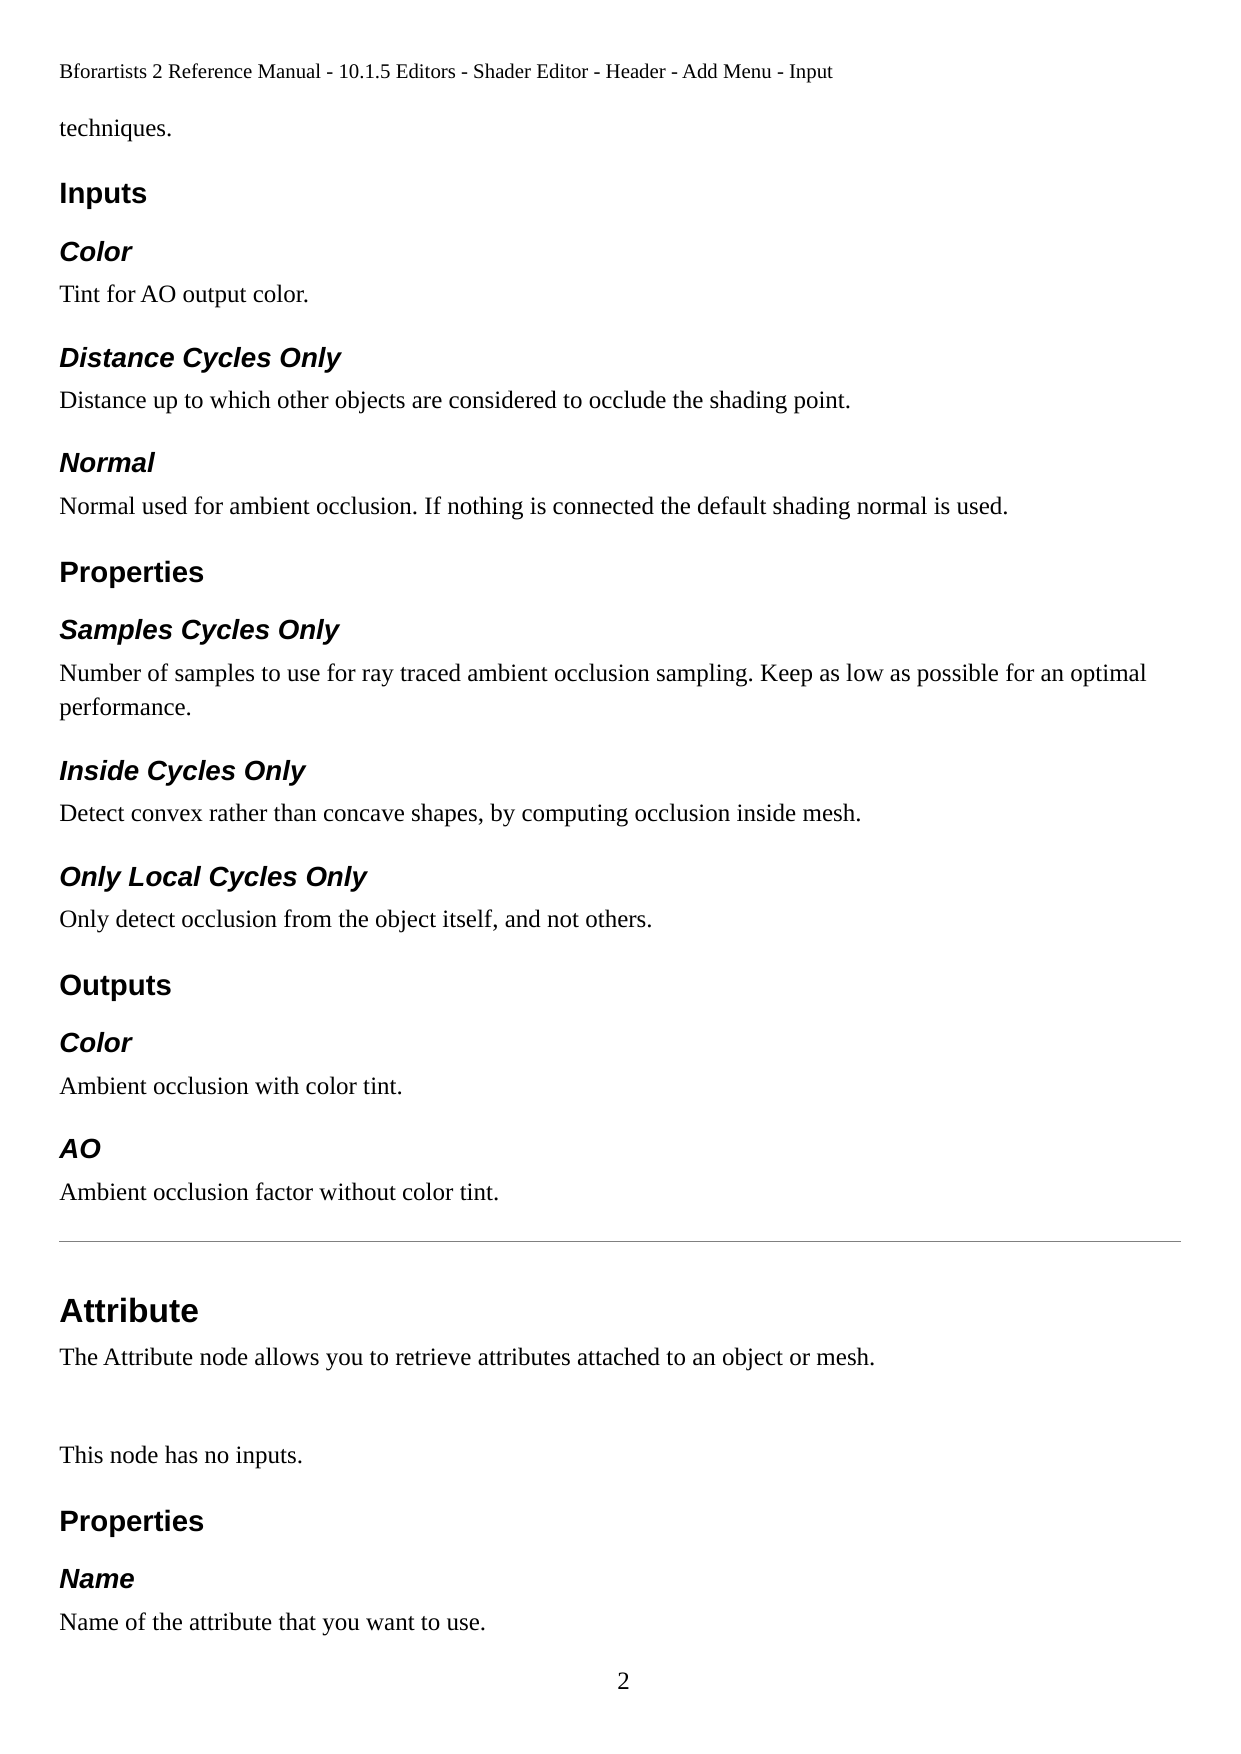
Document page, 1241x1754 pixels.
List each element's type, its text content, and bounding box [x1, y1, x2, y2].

text Number of samples to use for ray traced ambient occlusion sampling. Keep as low as possible for an optimal performance. [59, 658, 1181, 721]
subtitle Name [59, 1563, 1181, 1595]
text The Attribute node allows you to retrieve attributes attached to an object or mesh. [59, 1342, 1181, 1371]
text Detect convex rather than concave shapes, by computing occlusion inside mesh. [59, 798, 1181, 827]
subtitle Normal [59, 447, 1181, 479]
subtitle Color [59, 235, 1181, 267]
text Only detect occlusion from the object itself, and not others. [59, 904, 1181, 933]
subtitle Only Local Cycles Only [59, 860, 1181, 892]
subtitle Inside Cycles Only [59, 754, 1181, 786]
text Normal used for ambient occlusion. If nothing is connected the default shading normal is used. [59, 491, 1181, 520]
text techniques. [59, 113, 1181, 141]
subtitle Properties [59, 555, 1181, 589]
text Ambient occlusion factor without color tint. [59, 1177, 1181, 1206]
text This node has no inputs. [59, 1440, 1181, 1469]
text Ambient occlusion with color tint. [59, 1071, 1181, 1100]
subtitle AO [59, 1133, 1181, 1164]
text Distance up to which other objects are considered to occlude the shading point. [59, 385, 1181, 414]
subtitle Color [59, 1027, 1181, 1059]
subtitle Attribute [59, 1291, 1181, 1330]
text Tint for AO output color. [59, 279, 1181, 308]
subtitle Outputs [59, 968, 1181, 1002]
subtitle Samples Cycles Only [59, 614, 1181, 646]
subtitle Properties [59, 1504, 1181, 1538]
subtitle Inputs [59, 176, 1181, 210]
text Name of the attribute that you want to use. [59, 1607, 1181, 1636]
subtitle Distance Cycles Only [59, 341, 1181, 373]
